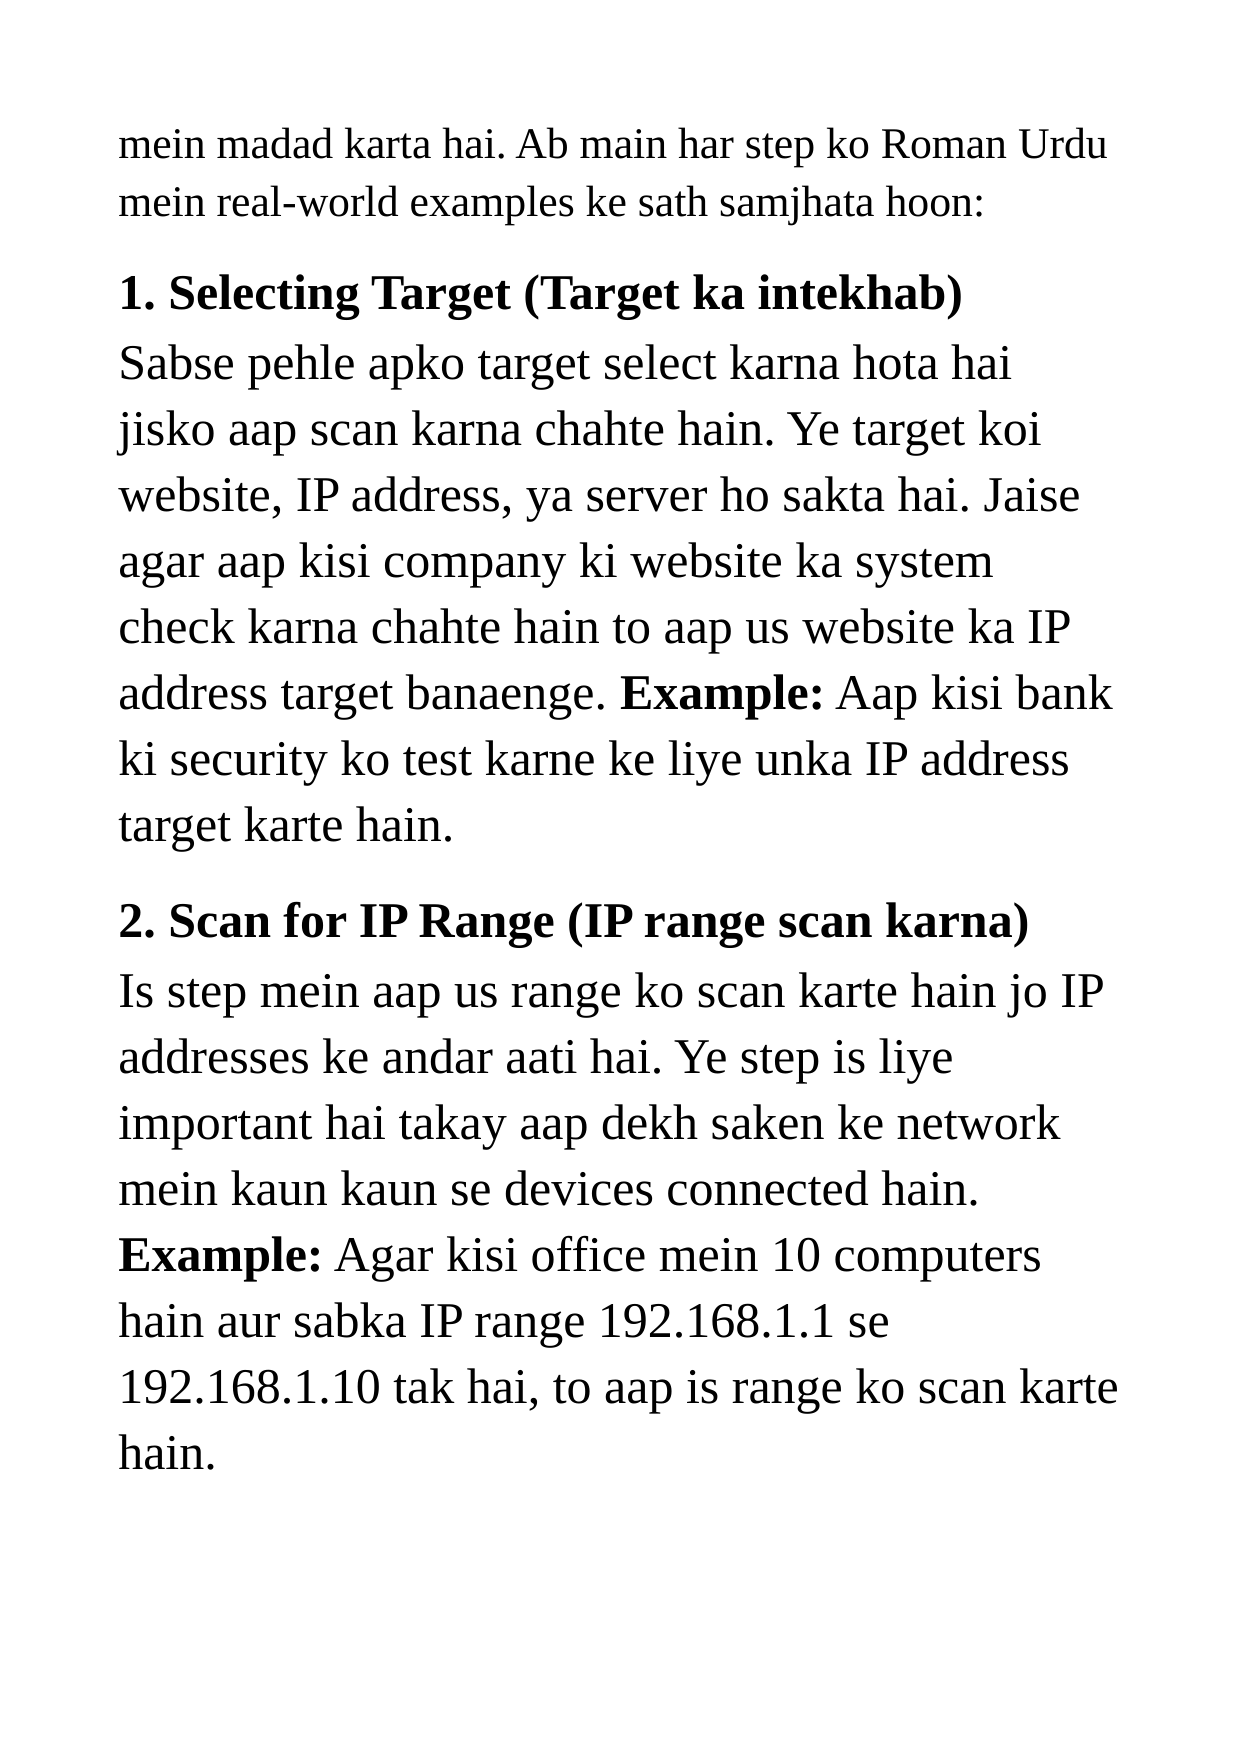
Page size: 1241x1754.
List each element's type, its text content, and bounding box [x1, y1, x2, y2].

text mein madad karta hai. Ab main har step ko Roman Urdu mein real-world examples ke sath samjhata hoon: [118, 118, 1122, 226]
subtitle 2. Scan for IP Range (IP range scan karna) [118, 890, 1122, 948]
text Is step mein aap us range ko scan karte hain jo IP addresses ke andar aati hai. Ye step is liye important hai takay aap dekh saken ke network mein kaun kaun se devices connected hain. Example: Agar kisi office mein 10 computers hain aur sabka IP range 192.168.1.1 se 192.168.1.10 tak hai, to aap is range ko scan karte hain. [118, 960, 1122, 1480]
text Sabse pehle apko target select karna hota hai jisko aap scan karna chahte hain. Ye target koi website, IP address, ya server ho sakta hai. Jaise agar aap kisi company ki website ka system check karna chahte hain to aap us website ka IP address target banaenge. Example: Aap kisi bank ki security ko test karne ke liye unka IP address target karte hain. [118, 333, 1122, 853]
subtitle 1. Selecting Target (Target ka intekhab) [118, 263, 1122, 320]
